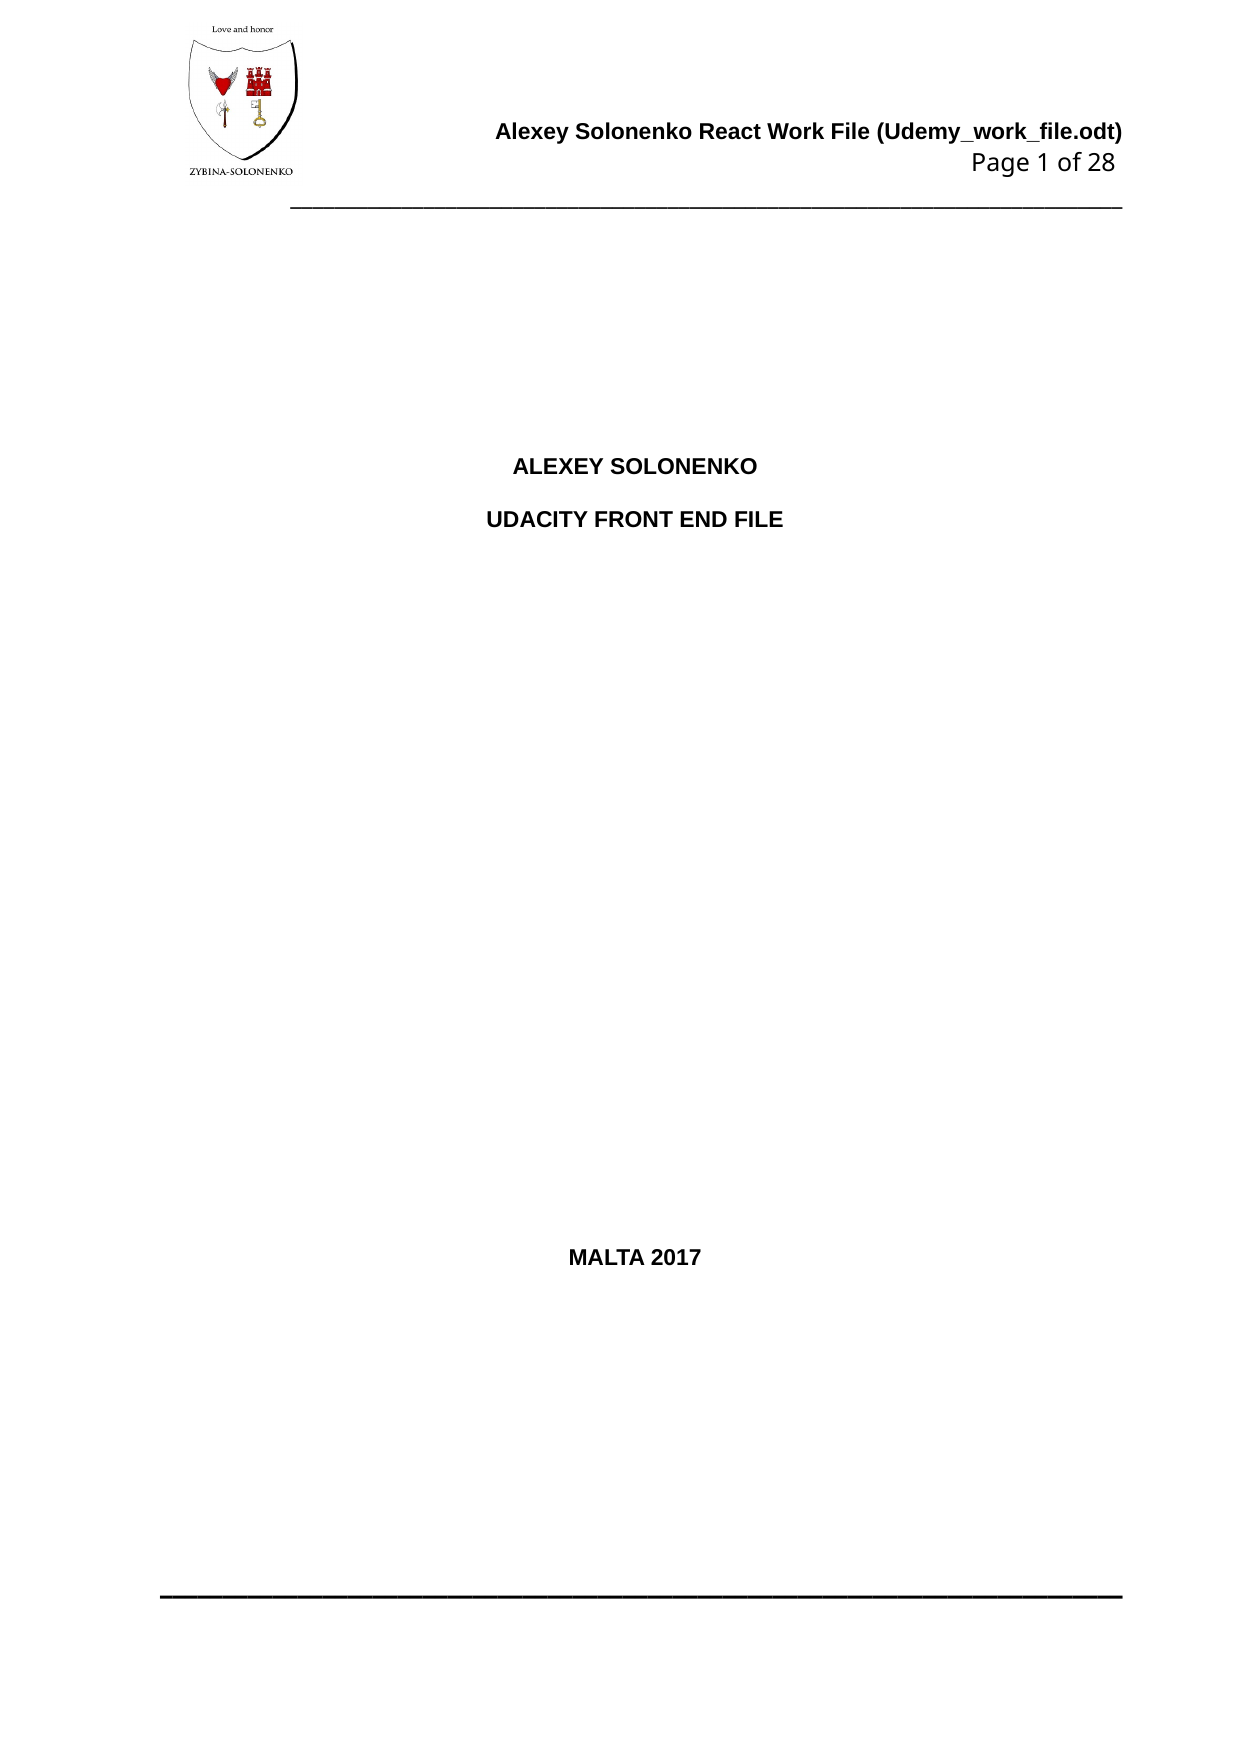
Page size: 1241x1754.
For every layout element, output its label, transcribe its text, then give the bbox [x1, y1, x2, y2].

text UDACITY FRONT END FILE [148, 506, 1122, 532]
picture [185, 22, 303, 186]
text MALTA 2017 [148, 1243, 1122, 1270]
text ALEXEY SOLONENKO [148, 453, 1122, 479]
